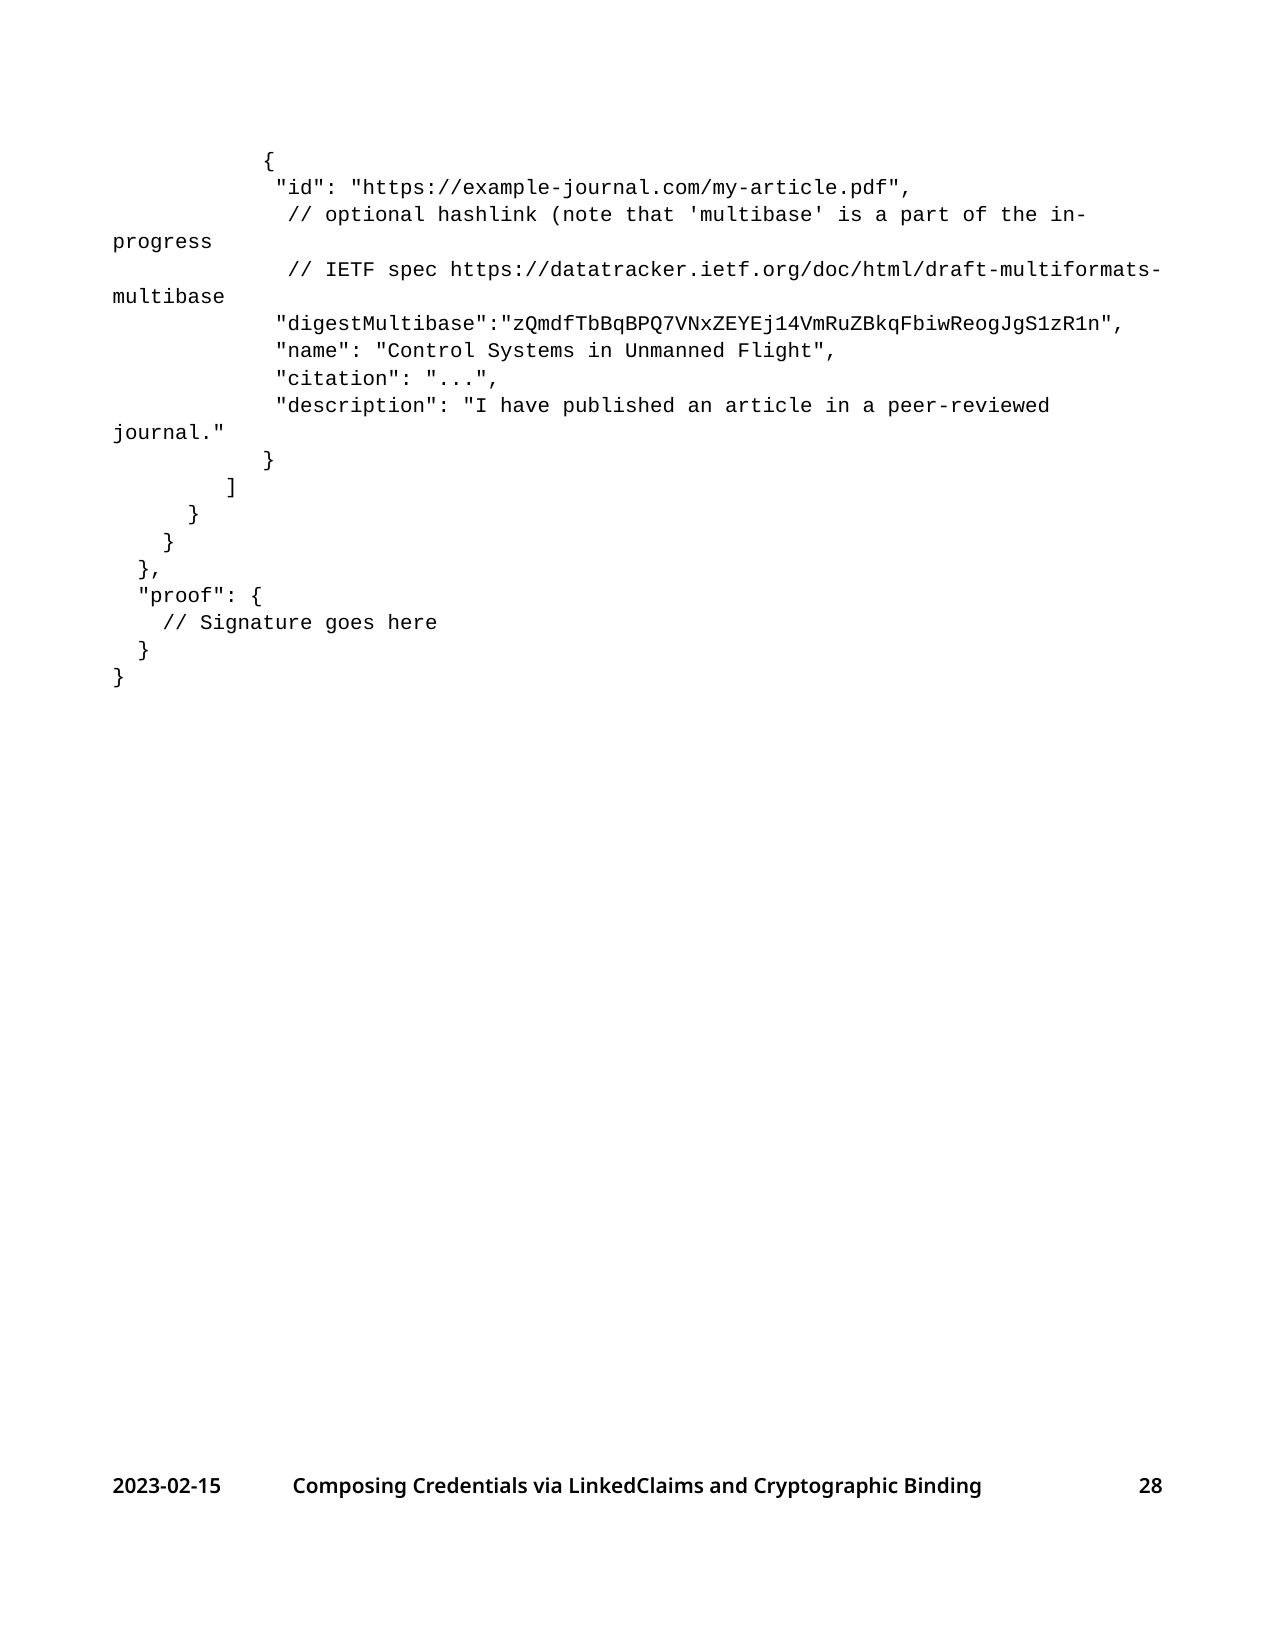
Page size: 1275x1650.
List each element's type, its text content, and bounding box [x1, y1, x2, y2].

text "digestMultibase":"zQmdfTbBqBPQ7VNxZEYEj14VmRuZBkqFbiwReogJgS1zR1n", [112, 313, 1162, 337]
text "proof": { [112, 585, 1162, 609]
text "id": "https://example-journal.com/my-article.pdf", [112, 177, 1162, 201]
text }, [112, 558, 1162, 581]
text { [112, 150, 1162, 174]
text } [112, 449, 1162, 473]
text } [112, 531, 1162, 554]
text "name": "Control Systems in Unmanned Flight", [112, 340, 1162, 364]
text // optional hashlink (note that 'multibase' is a part of the in-progress [112, 204, 1162, 255]
text "citation": "...", [112, 367, 1162, 391]
text } [112, 667, 1162, 690]
text } [112, 639, 1162, 663]
text ] [112, 476, 1162, 500]
text } [112, 503, 1162, 527]
text // IETF spec https://datatracker.ietf.org/doc/html/draft-multiformats-multibase [112, 259, 1162, 309]
text "description": "I have published an article in a peer-reviewed journal." [112, 395, 1162, 446]
text // Signature goes here [112, 612, 1162, 636]
